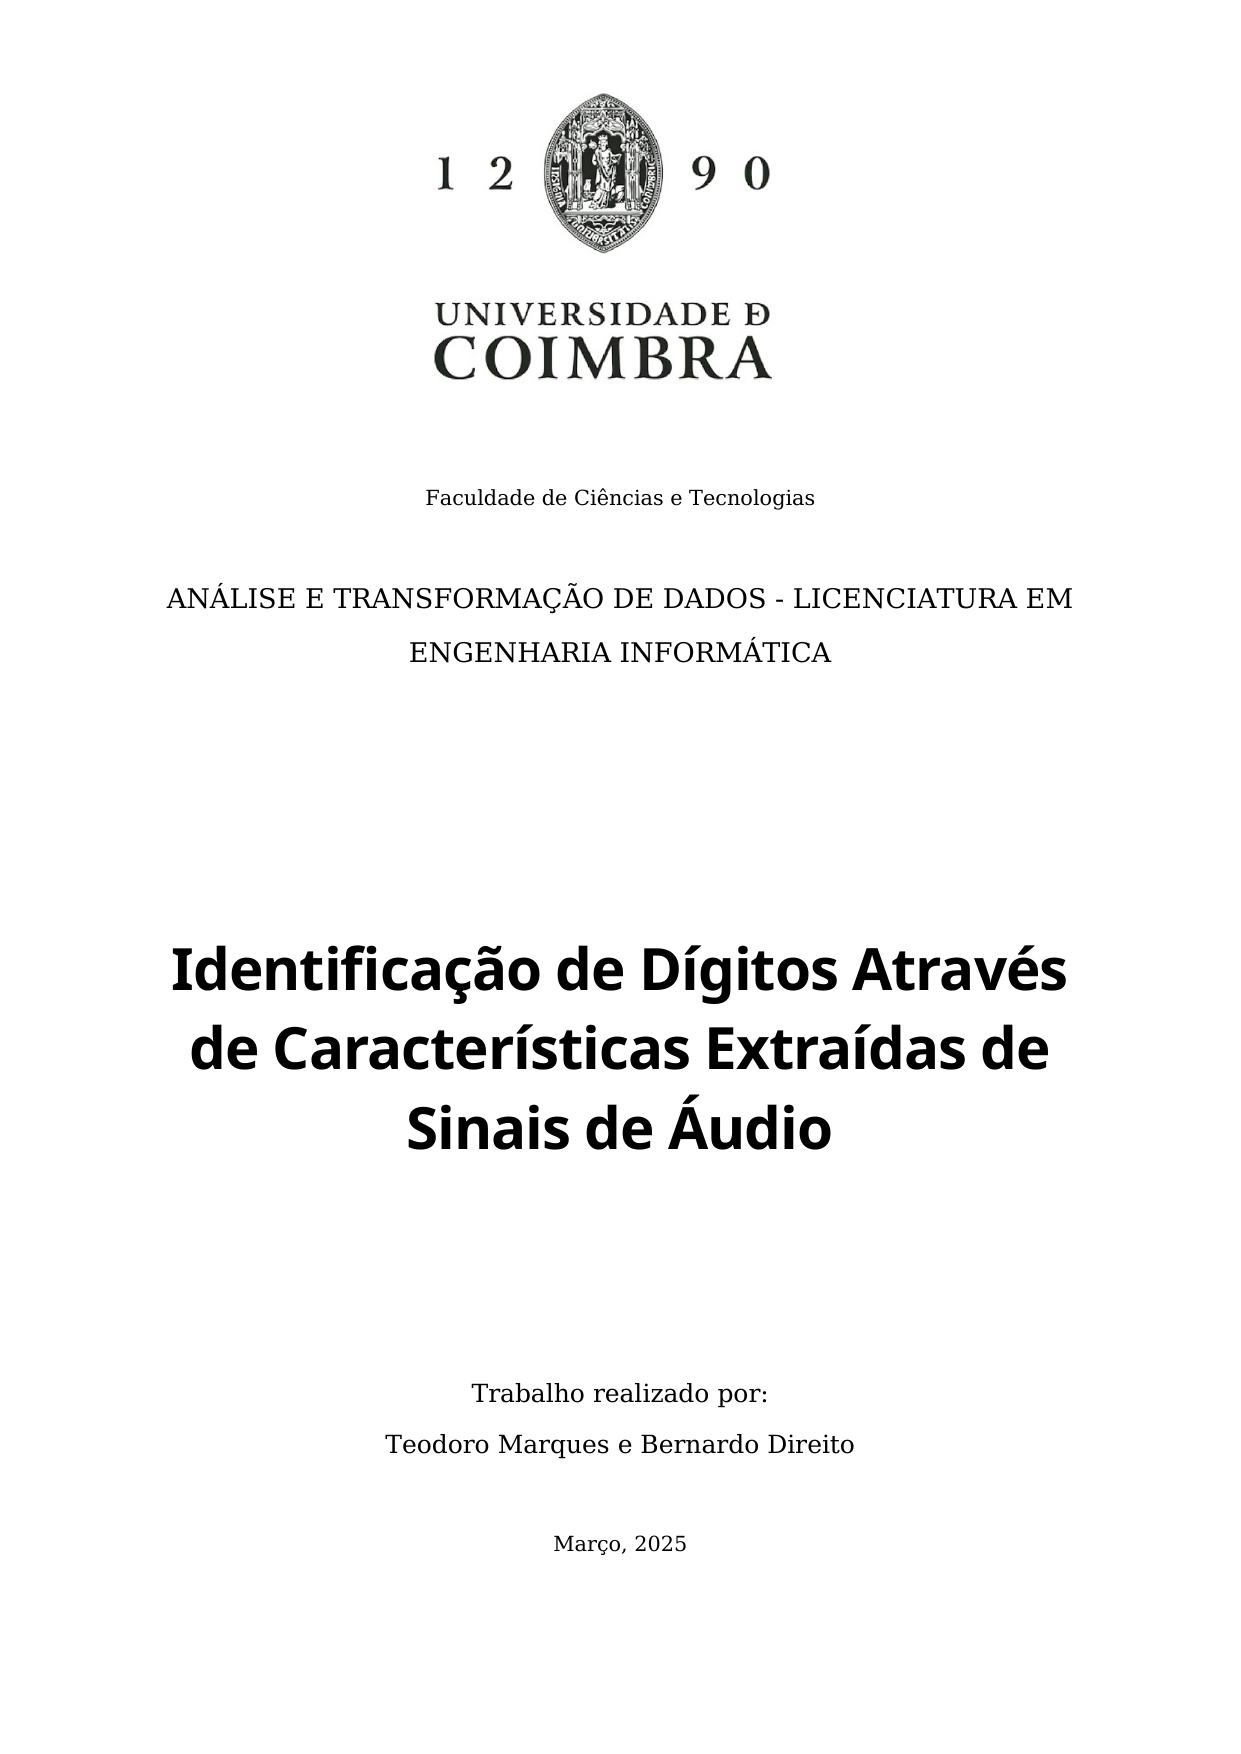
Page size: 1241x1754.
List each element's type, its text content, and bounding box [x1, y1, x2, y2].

text Trabalho realizado por: [150, 1377, 1090, 1407]
text Faculdade de Ciências e Tecnologias [150, 485, 1090, 510]
text Teodoro Marques e Bernardo Direito [150, 1428, 1090, 1458]
text ANÁLISE E TRANSFORMAÇÃO DE DADOS - LICENCIATURA EM [150, 582, 1090, 614]
picture [270, 14, 936, 458]
title Identificação de Dígitos Através de Características Extraídas de Sinais de Áudio [150, 928, 1090, 1166]
text ENGENHARIA INFORMÁTICA [150, 636, 1090, 668]
text Março, 2025 [150, 1531, 1090, 1556]
